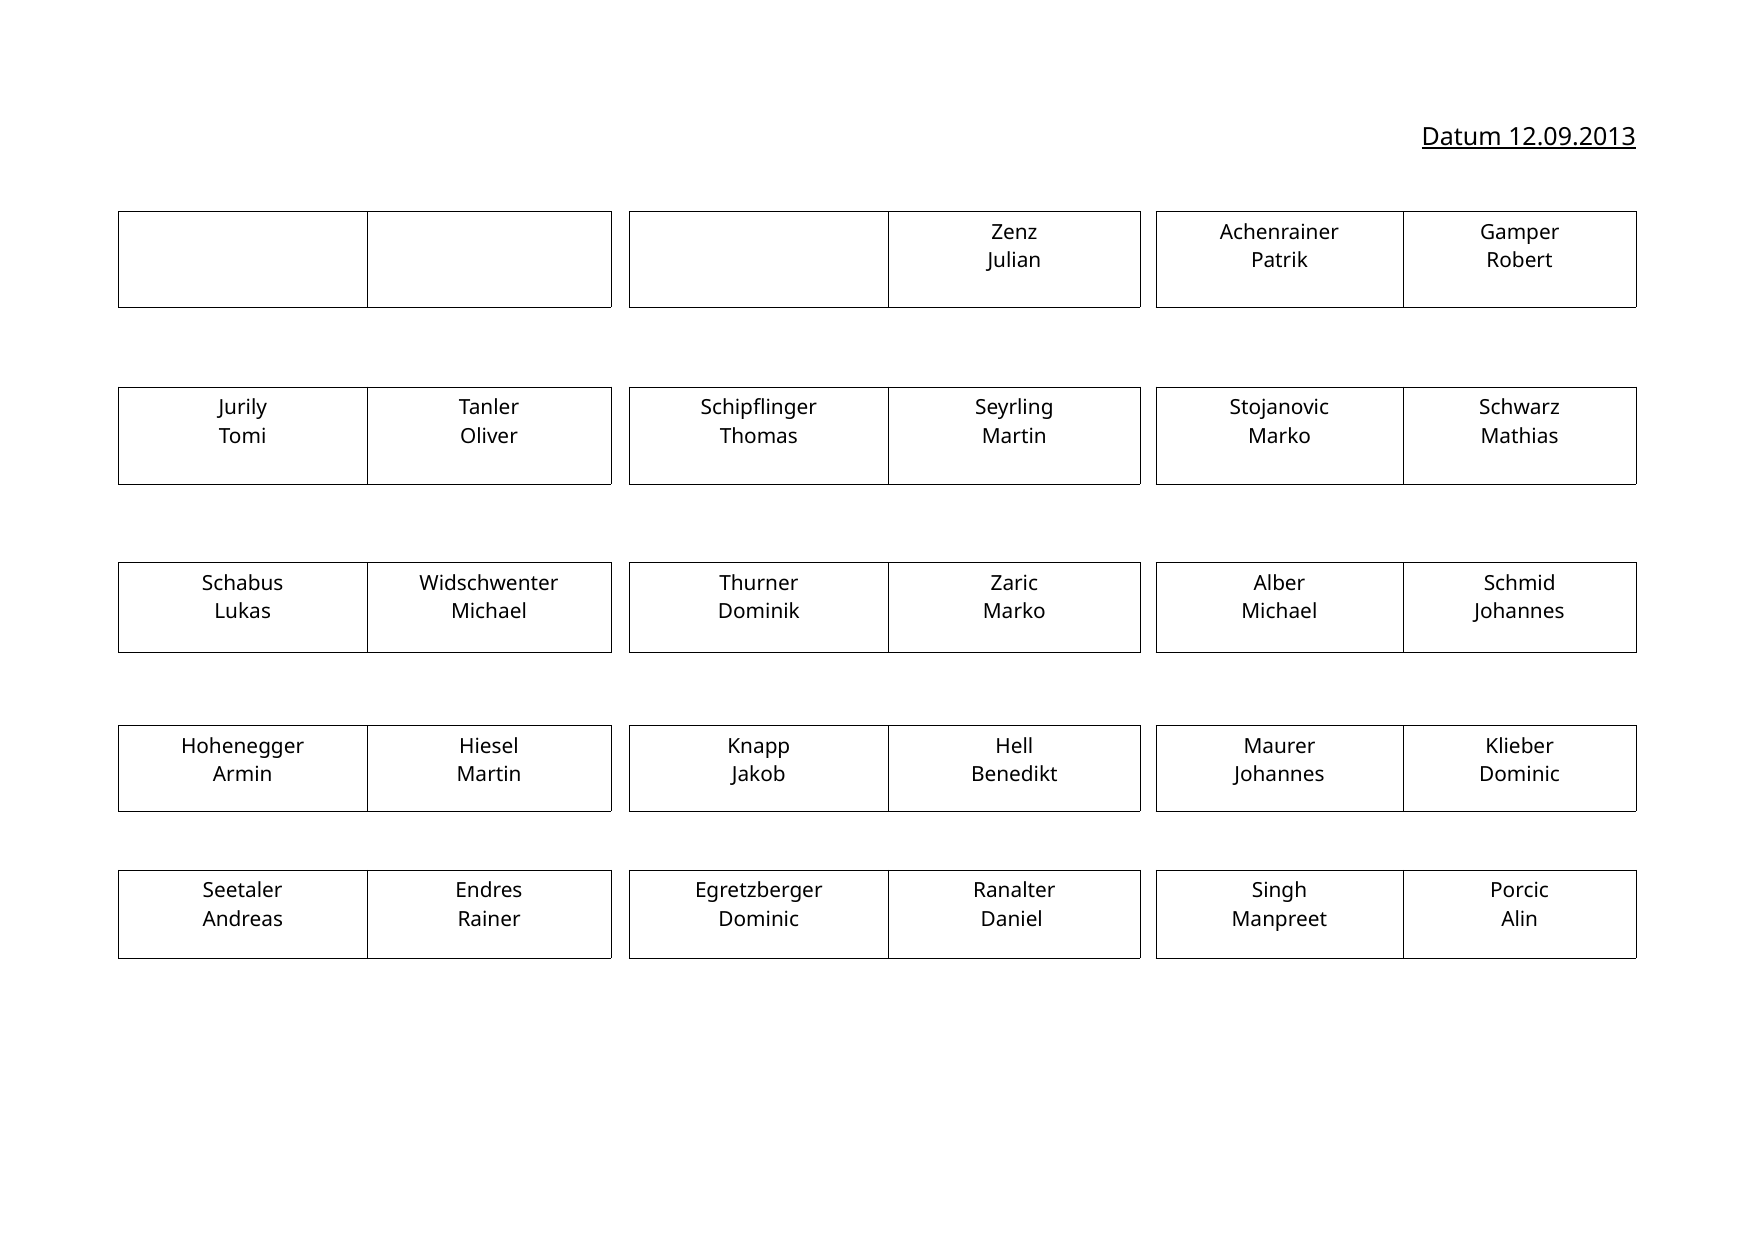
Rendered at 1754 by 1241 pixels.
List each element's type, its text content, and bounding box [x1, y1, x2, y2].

table_cell [611, 307, 629, 387]
table_cell Egretzberger Dominic [630, 871, 888, 958]
table_cell Ranalter Daniel [889, 871, 1140, 958]
table_cell [612, 725, 629, 811]
table_cell [367, 812, 611, 870]
table_cell Stojanovic Marko [1157, 388, 1403, 484]
table_cell [1403, 653, 1636, 725]
table_cell Alber Michael [1157, 563, 1403, 652]
table_header [1141, 211, 1156, 307]
table_cell [888, 812, 1140, 870]
table_cell [612, 870, 629, 958]
table_cell Hell Benedikt [889, 726, 1140, 811]
table_cell [612, 387, 629, 484]
table_cell Klieber Dominic [1404, 726, 1636, 811]
table_header Zenz Julian [889, 212, 1140, 307]
table_cell [1156, 308, 1403, 387]
table_cell Widschwenter Michael [368, 563, 611, 652]
table_cell Jurily Tomi [119, 388, 367, 484]
table_cell [367, 308, 611, 387]
table_cell [1141, 725, 1156, 811]
table_header [119, 212, 367, 307]
table_cell [888, 485, 1140, 562]
table_cell Hiesel Martin [368, 726, 611, 811]
table_cell [118, 308, 367, 387]
table_cell [1403, 812, 1636, 870]
table_cell [1141, 562, 1156, 652]
table_cell [888, 308, 1140, 387]
table_cell [1140, 307, 1156, 387]
table_cell [1403, 485, 1636, 562]
table_cell Hohenegger Armin [119, 726, 367, 811]
table_cell Zaric Marko [889, 563, 1140, 652]
table_cell Seyrling Martin [889, 388, 1140, 484]
table_cell [367, 653, 611, 725]
table_cell Schabus Lukas [119, 563, 367, 652]
text Datum 12.09.2013 [118, 118, 1636, 152]
table_cell [1156, 485, 1403, 562]
table_cell Schipflinger Thomas [630, 388, 888, 484]
table_cell [118, 812, 367, 870]
table_cell [118, 653, 367, 725]
table_cell [1140, 652, 1156, 725]
table_cell Knapp Jakob [630, 726, 888, 811]
table_cell [1140, 811, 1156, 870]
table_header [368, 212, 611, 307]
table_cell Endres Rainer [368, 871, 611, 958]
table_cell [1141, 387, 1156, 484]
table_header Gamper Robert [1404, 212, 1636, 307]
table_cell [629, 653, 888, 725]
table_cell [1156, 812, 1403, 870]
table_header [612, 211, 629, 307]
table_cell Maurer Johannes [1157, 726, 1403, 811]
table_cell [1141, 870, 1156, 958]
table_cell Schmid Johannes [1404, 563, 1636, 652]
table_cell [612, 562, 629, 652]
table_cell [1403, 308, 1636, 387]
table_cell Porcic Alin [1404, 871, 1636, 958]
table_cell [1156, 653, 1403, 725]
table_cell Thurner Dominik [630, 563, 888, 652]
table_cell [611, 484, 629, 562]
table_header Achenrainer Patrik [1157, 212, 1403, 307]
table_cell [367, 485, 611, 562]
table_cell Seetaler Andreas [119, 871, 367, 958]
table_header [630, 212, 888, 307]
table_cell [611, 811, 629, 870]
table_cell [611, 652, 629, 725]
table_cell [629, 485, 888, 562]
table_cell [888, 653, 1140, 725]
table_cell [629, 308, 888, 387]
table_cell [118, 485, 367, 562]
table_cell [629, 812, 888, 870]
table_cell Singh Manpreet [1157, 871, 1403, 958]
table_cell [1140, 484, 1156, 562]
table_cell Schwarz Mathias [1404, 388, 1636, 484]
table_cell Tanler Oliver [368, 388, 611, 484]
